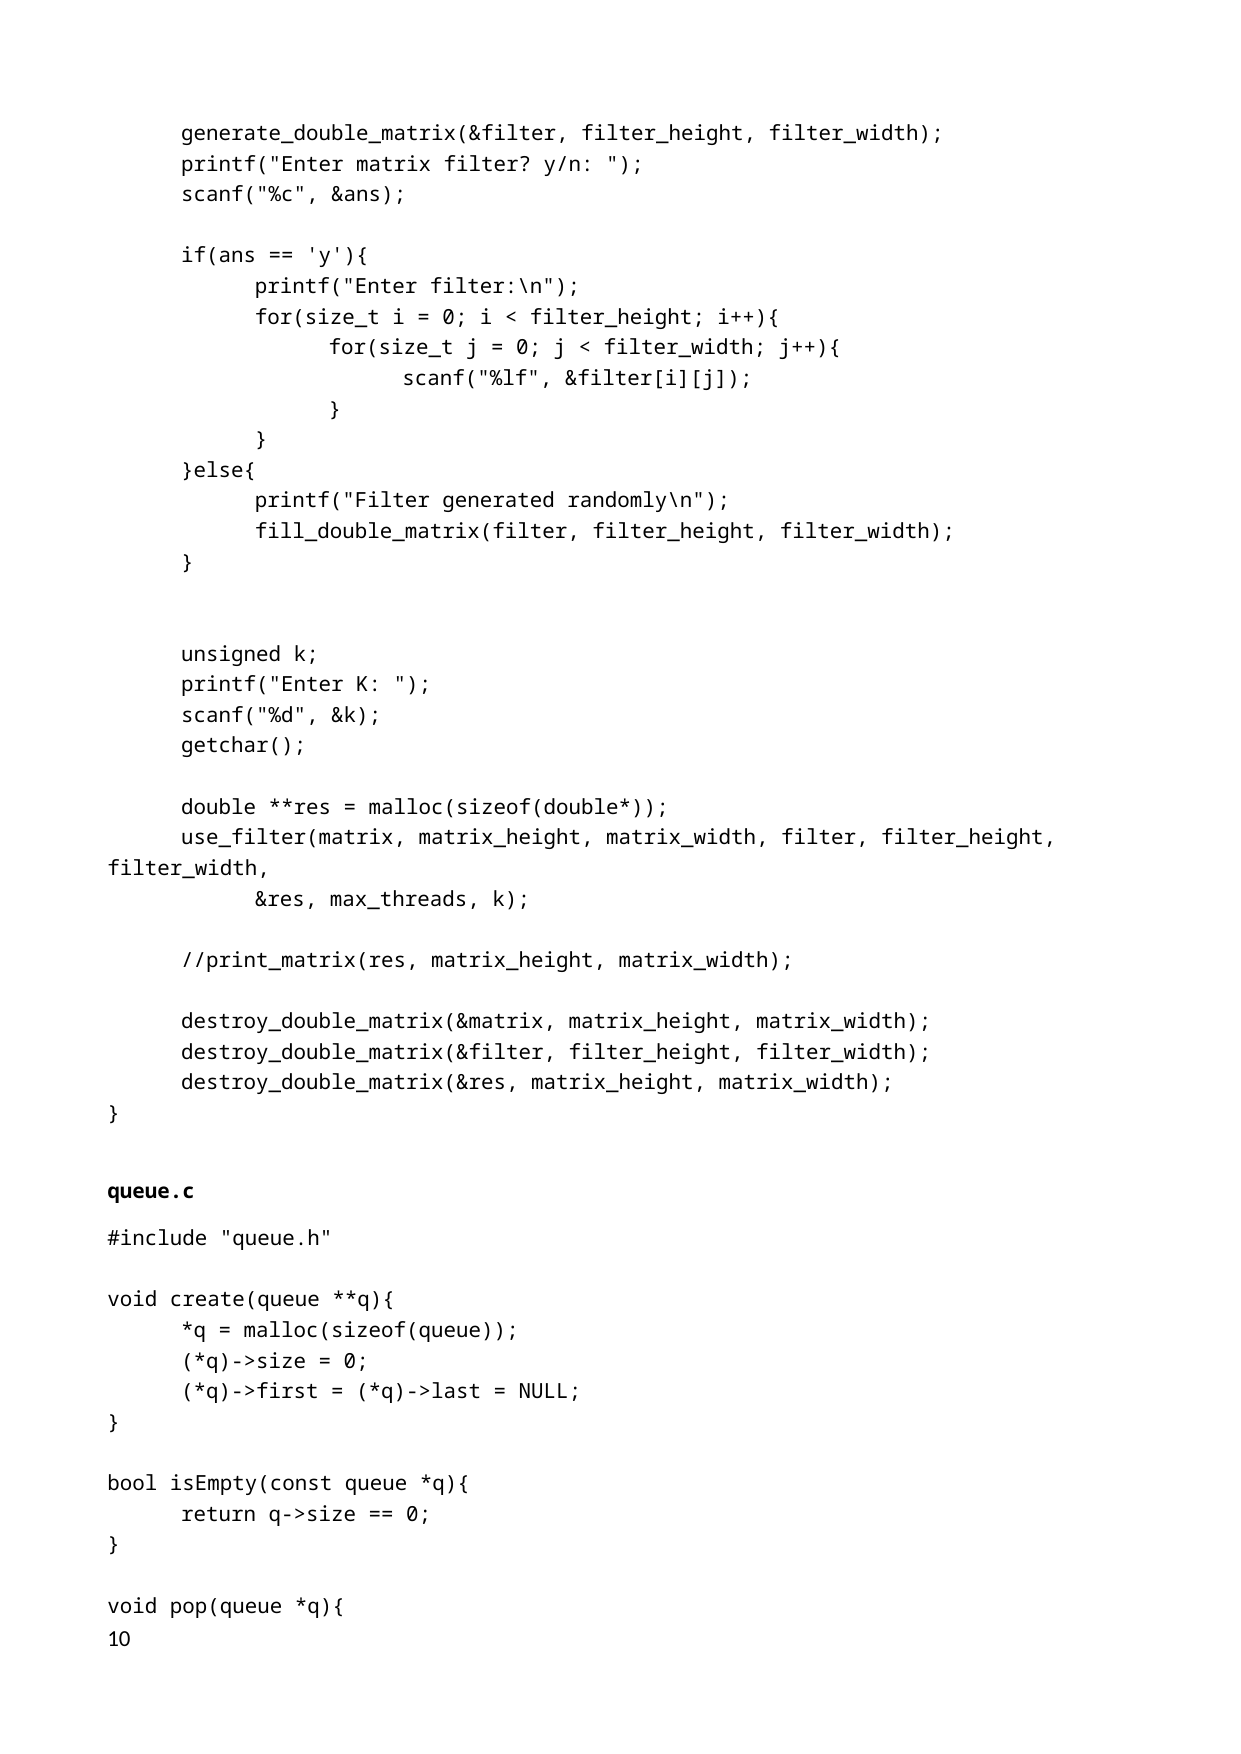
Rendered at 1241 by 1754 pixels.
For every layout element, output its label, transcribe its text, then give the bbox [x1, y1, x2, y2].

text } [107, 547, 1153, 575]
text } [107, 394, 1153, 422]
text //print_matrix(res, matrix_height, matrix_width); [107, 945, 1153, 973]
text &res, max_threads, k); [107, 884, 1153, 912]
text *q = malloc(sizeof(queue)); [107, 1315, 1153, 1344]
text } [107, 424, 1153, 453]
text } [107, 1407, 1153, 1436]
text void pop(queue *q){ [107, 1591, 1153, 1619]
text (*q)->first = (*q)->last = NULL; [107, 1376, 1153, 1405]
text queue.c [107, 1176, 1153, 1204]
text scanf("%d", &k); [107, 700, 1153, 728]
text return q->size == 0; [107, 1499, 1153, 1527]
text destroy_double_matrix(&matrix, matrix_height, matrix_width); [107, 1006, 1153, 1035]
text use_filter(matrix, matrix_height, matrix_width, filter, filter_height, filter_width, [107, 822, 1153, 882]
text printf("Filter generated randomly\n"); [107, 486, 1153, 514]
text unsigned k; [107, 639, 1153, 667]
text for(size_t j = 0; j < filter_width; j++){ [107, 332, 1153, 361]
text #include "queue.h" [107, 1223, 1153, 1252]
text } [107, 1098, 1153, 1127]
text scanf("%c", &ans); [107, 179, 1153, 208]
text scanf("%lf", &filter[i][j]); [107, 363, 1153, 392]
text fill_double_matrix(filter, filter_height, filter_width); [107, 516, 1153, 545]
text for(size_t i = 0; i < filter_height; i++){ [107, 302, 1153, 330]
text }else{ [107, 455, 1153, 483]
text printf("Enter matrix filter? y/n: "); [107, 149, 1153, 177]
text double **res = malloc(sizeof(double*)); [107, 792, 1153, 820]
text destroy_double_matrix(&res, matrix_height, matrix_width); [107, 1067, 1153, 1096]
text generate_double_matrix(&filter, filter_height, filter_width); [107, 118, 1153, 147]
text } [107, 1529, 1153, 1558]
text printf("Enter K: "); [107, 669, 1153, 698]
text printf("Enter filter:\n"); [107, 271, 1153, 300]
text bool isEmpty(const queue *q){ [107, 1468, 1153, 1497]
text if(ans == 'y'){ [107, 241, 1153, 269]
text void create(queue **q){ [107, 1284, 1153, 1313]
text getchar(); [107, 731, 1153, 759]
text (*q)->size = 0; [107, 1346, 1153, 1374]
text destroy_double_matrix(&filter, filter_height, filter_width); [107, 1037, 1153, 1065]
